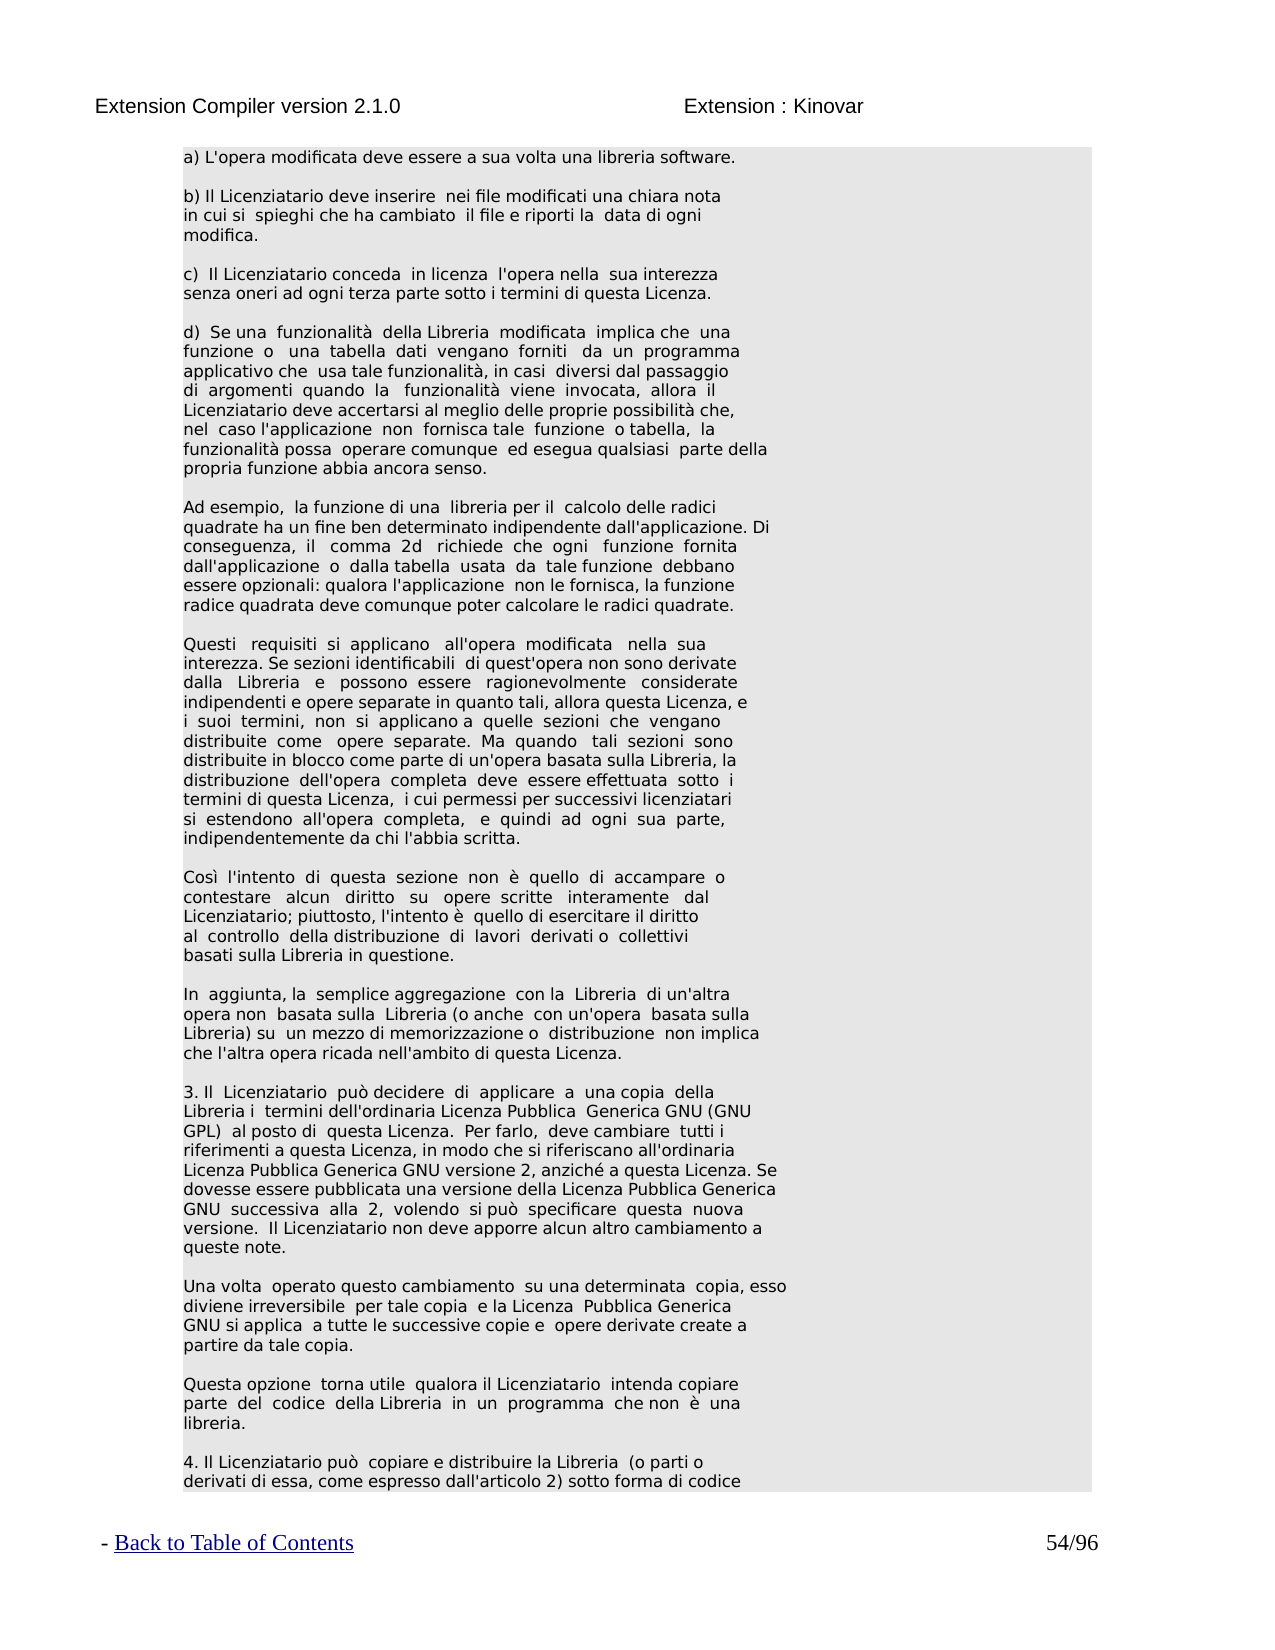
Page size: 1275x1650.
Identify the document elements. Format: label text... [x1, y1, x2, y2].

text i suoi termini, non si applicano a quelle sezioni che vengano [183, 712, 1092, 732]
text b) Il Licenziatario deve inserire nei file modificati una chiara nota [183, 186, 1092, 206]
text indipendenti e opere separate in quanto tali, allora questa Licenza, e [183, 693, 1092, 712]
text nel caso l'applicazione non fornisca tale funzione o tabella, la [183, 420, 1092, 440]
text funzione o una tabella dati vengano forniti da un programma [183, 342, 1092, 362]
text libreria. [183, 1414, 1092, 1433]
text In aggiunta, la semplice aggregazione con la Libreria di un'altra [183, 985, 1092, 1004]
text Libreria i termini dell'ordinaria Licenza Pubblica Generica GNU (GNU [183, 1102, 1092, 1121]
text termini di questa Licenza, i cui permessi per successivi licenziatari [183, 790, 1092, 810]
text parte del codice della Libreria in un programma che non è una [183, 1394, 1092, 1414]
text radice quadrata deve comunque poter calcolare le radici quadrate. [183, 596, 1092, 615]
text Così l'intento di questa sezione non è quello di accampare o [183, 868, 1092, 888]
text in cui si spieghi che ha cambiato il file e riporti la data di ogni [183, 206, 1092, 225]
text GPL) al posto di questa Licenza. Per farlo, deve cambiare tutti i [183, 1121, 1092, 1141]
text distribuite come opere separate. Ma quando tali sezioni sono [183, 732, 1092, 751]
text Libreria) su un mezzo di memorizzazione o distribuzione non implica [183, 1024, 1092, 1043]
text basati sulla Libreria in questione. [183, 946, 1092, 966]
text 3. Il Licenziatario può decidere di applicare a una copia della [183, 1082, 1092, 1102]
text dovesse essere pubblicata una versione della Licenza Pubblica Generica [183, 1180, 1092, 1199]
text dalla Libreria e possono essere ragionevolmente considerate [183, 673, 1092, 693]
text Licenziatario deve accertarsi al meglio delle proprie possibilità che, [183, 401, 1092, 420]
text 4. Il Licenziatario può copiare e distribuire la Libreria (o parti o [183, 1453, 1092, 1472]
text Licenziatario; piuttosto, l'intento è quello di esercitare il diritto [183, 907, 1092, 927]
text diviene irreversibile per tale copia e la Licenza Pubblica Generica [183, 1297, 1092, 1316]
text conseguenza, il comma 2d richiede che ogni funzione fornita [183, 537, 1092, 557]
text applicativo che usa tale funzionalità, in casi diversi dal passaggio [183, 362, 1092, 381]
text versione. Il Licenziatario non deve apporre alcun altro cambiamento a [183, 1219, 1092, 1238]
text distribuite in blocco come parte di un'opera basata sulla Libreria, la [183, 751, 1092, 771]
text di argomenti quando la funzionalità viene invocata, allora il [183, 381, 1092, 401]
text che l'altra opera ricada nell'ambito di questa Licenza. [183, 1043, 1092, 1063]
text quadrate ha un fine ben determinato indipendente dall'applicazione. Di [183, 518, 1092, 537]
text funzionalità possa operare comunque ed esegua qualsiasi parte della [183, 440, 1092, 459]
text queste note. [183, 1238, 1092, 1258]
text Ad esempio, la funzione di una libreria per il calcolo delle radici [183, 498, 1092, 518]
text modifica. [183, 225, 1092, 245]
text Licenza Pubblica Generica GNU versione 2, anziché a questa Licenza. Se [183, 1160, 1092, 1180]
text opera non basata sulla Libreria (o anche con un'opera basata sulla [183, 1004, 1092, 1024]
text partire da tale copia. [183, 1336, 1092, 1355]
text Una volta operato questo cambiamento su una determinata copia, esso [183, 1277, 1092, 1297]
text dall'applicazione o dalla tabella usata da tale funzione debbano [183, 557, 1092, 576]
text d) Se una funzionalità della Libreria modificata implica che una [183, 323, 1092, 342]
text si estendono all'opera completa, e quindi ad ogni sua parte, [183, 810, 1092, 829]
text Questa opzione torna utile qualora il Licenziatario intenda copiare [183, 1375, 1092, 1394]
text contestare alcun diritto su opere scritte interamente dal [183, 888, 1092, 907]
text a) L'opera modificata deve essere a sua volta una libreria software. [183, 147, 1092, 167]
text interezza. Se sezioni identificabili di quest'opera non sono derivate [183, 654, 1092, 673]
text Questi requisiti si applicano all'opera modificata nella sua [183, 634, 1092, 654]
text GNU successiva alla 2, volendo si può specificare questa nuova [183, 1199, 1092, 1219]
text distribuzione dell'opera completa deve essere effettuata sotto i [183, 771, 1092, 790]
text senza oneri ad ogni terza parte sotto i termini di questa Licenza. [183, 284, 1092, 303]
text propria funzione abbia ancora senso. [183, 459, 1092, 479]
text essere opzionali: qualora l'applicazione non le fornisca, la funzione [183, 576, 1092, 596]
text GNU si applica a tutte le successive copie e opere derivate create a [183, 1316, 1092, 1336]
text indipendentemente da chi l'abbia scritta. [183, 829, 1092, 849]
text derivati di essa, come espresso dall'articolo 2) sotto forma di codice [183, 1472, 1092, 1492]
text riferimenti a questa Licenza, in modo che si riferiscano all'ordinaria [183, 1141, 1092, 1160]
text al controllo della distribuzione di lavori derivati o collettivi [183, 927, 1092, 946]
text c) Il Licenziatario conceda in licenza l'opera nella sua interezza [183, 264, 1092, 284]
